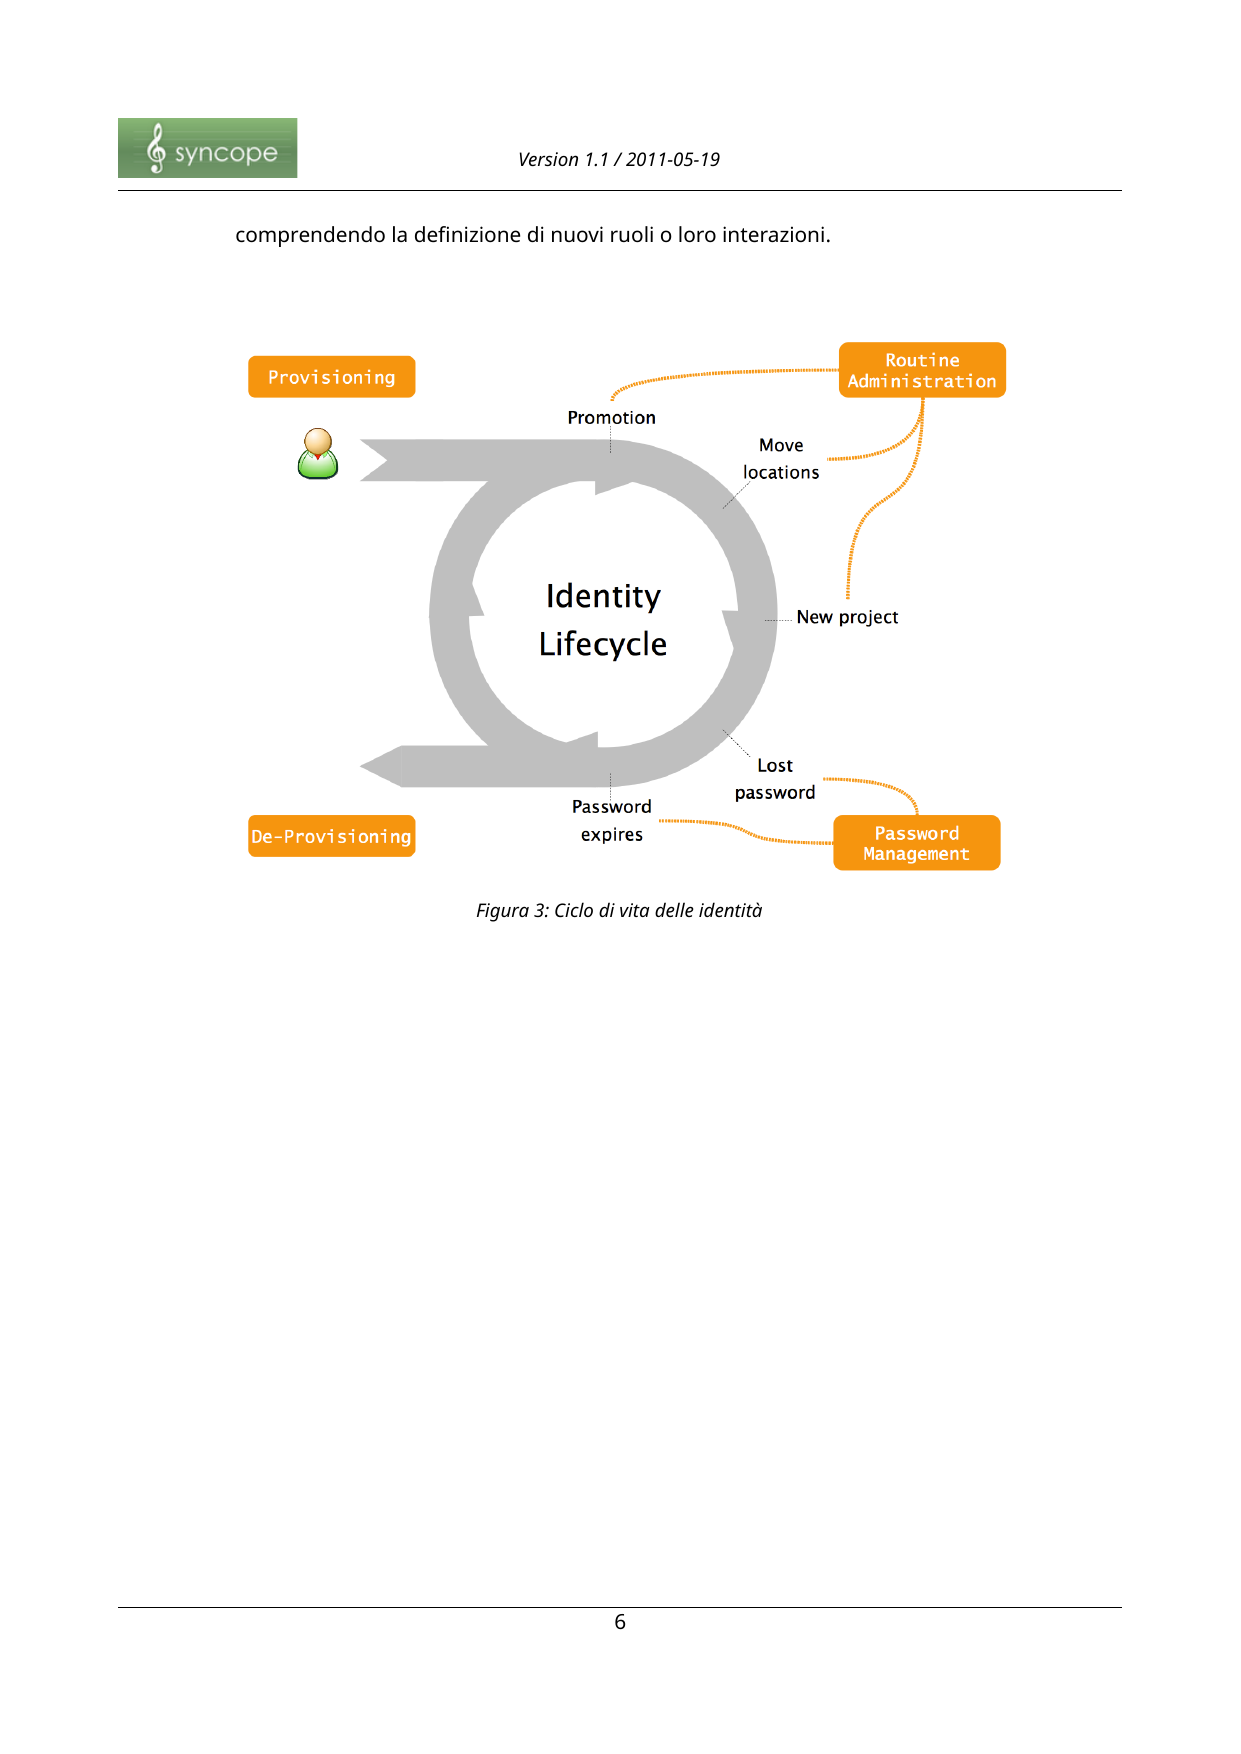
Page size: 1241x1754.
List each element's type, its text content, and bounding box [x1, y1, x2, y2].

text Figura 3: Ciclo di vita delle identità [207, 898, 1033, 923]
list comprendendo la definizione di nuovi ruoli o loro interazioni. [198, 220, 1122, 248]
picture [118, 118, 298, 178]
picture [207, 314, 1034, 898]
